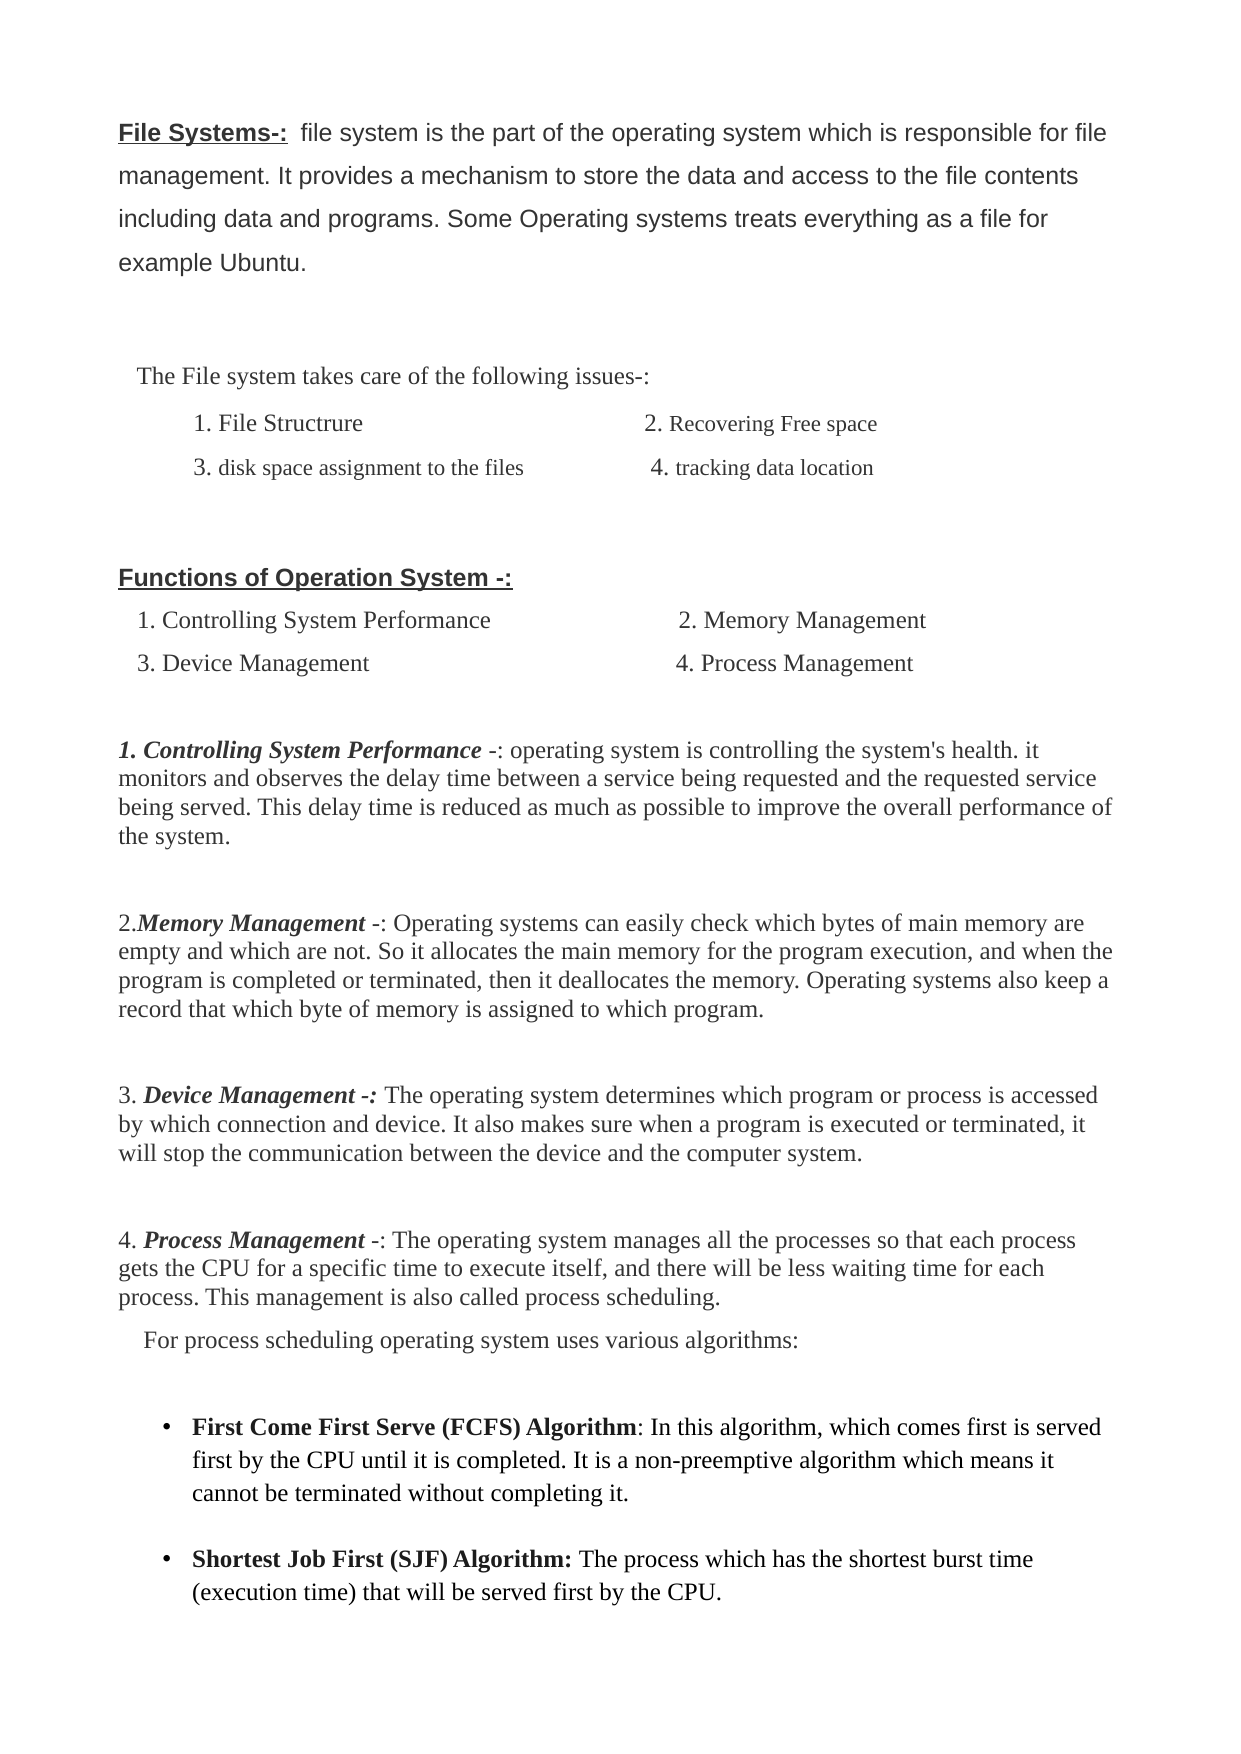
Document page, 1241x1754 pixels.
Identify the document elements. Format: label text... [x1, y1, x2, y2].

text 3. Device Management -: The operating system determines which program or process is accessed by which connection and device. It also makes sure when a program is executed or terminated, it will stop the communication between the device and the computer system. [118, 1081, 1122, 1167]
text 4. Process Management -: The operating system manages all the processes so that each process gets the CPU for a specific time to execute itself, and there will be less waiting time for each process. This management is also called process scheduling. [118, 1225, 1122, 1311]
text 3. disk space assignment to the files 4. tracking data location [118, 452, 1122, 481]
subtitle Functions of Operation System -: [118, 563, 1122, 592]
subtitle File Systems-: file system is the part of the operating system which is responsible for file management. It provides a mechanism to store the data and access to the file contents including data and programs. Some Operating systems treats everything as a file for example Ubuntu. [118, 118, 1122, 276]
text 3. Device Management 4. Process Management [118, 648, 1122, 677]
text The File system takes care of the following issues-: [118, 361, 1122, 389]
text 1. Controlling System Performance 2. Memory Management [118, 605, 1122, 633]
text 2.Memory Management -: Operating systems can easily check which bytes of main memory are empty and which are not. So it allocates the main memory for the program execution, and when the program is completed or terminated, then it deallocates the memory. Operating systems also keep a record that which byte of memory is assigned to which program. [118, 908, 1122, 1023]
list Shortest Job First (SJF) Algorithm: The process which has the shortest burst time (execution time) that will be served first by the CPU. [162, 1544, 1122, 1606]
text 1. Controlling System Performance -: operating system is controlling the system's health. it monitors and observes the delay time between a service being requested and the requested service being served. This delay time is reduced as much as possible to improve the overall performance of the system. [118, 735, 1122, 850]
text For process scheduling operating system uses various algorithms: [118, 1326, 1122, 1354]
text 1. File Structrure 2. Recovering Free space [118, 408, 1122, 437]
list First Come First Serve (FCFS) Algorithm: In this algorithm, which comes first is served first by the CPU until it is completed. It is a non-preemptive algorithm which means it cannot be terminated without completing it. [162, 1412, 1122, 1507]
